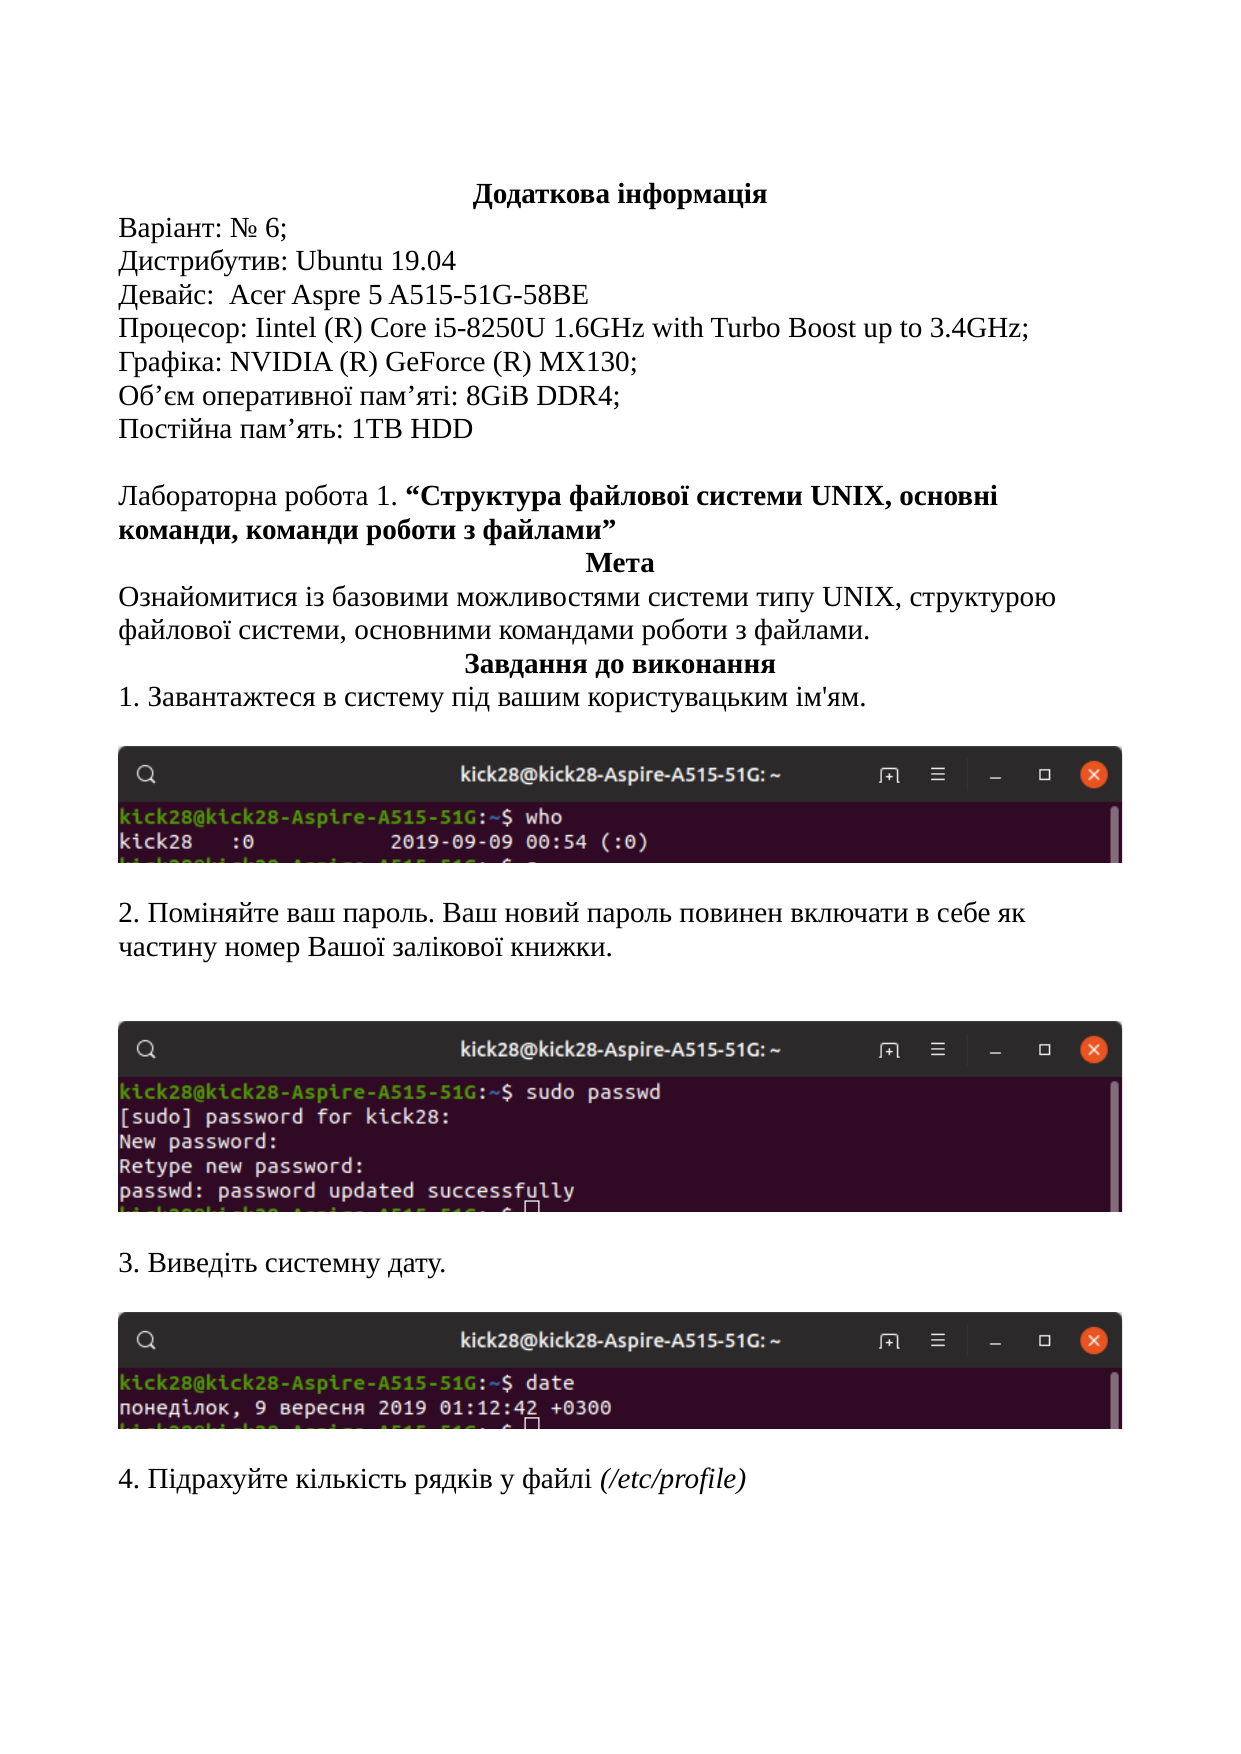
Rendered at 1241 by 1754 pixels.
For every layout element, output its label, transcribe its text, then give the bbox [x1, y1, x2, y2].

text Завдання до виконання [118, 646, 1122, 679]
text Процесор: Iintel (R) Core i5-8250U 1.6GHz with Turbo Boost up to 3.4GHz; [118, 311, 1122, 344]
picture [118, 746, 1123, 863]
text Девайс: Acer Aspre 5 A515-51G-58BE [118, 277, 1122, 311]
text Ознайомитися із базовими можливостями системи типу UNIX, структурою файлової системи, основними командами роботи з файлами. [118, 579, 1122, 646]
text Об’єм оперативної пам’яті: 8GiB DDR4; [118, 378, 1122, 411]
text Варіант: № 6; [118, 210, 1122, 243]
text Дистрибутив: Ubuntu 19.04 [118, 243, 1122, 277]
text 3. Виведіть системну дату. [118, 1245, 1122, 1279]
text Додаткова інформація [118, 176, 1122, 210]
text 4. Підрахуйте кількість рядків у файлі (/etc/profile) [118, 1462, 1122, 1495]
picture [118, 1312, 1123, 1429]
text Мета [118, 545, 1122, 579]
text Лабораторна робота 1. “Структура файлової системи UNIX, основні команди, команди роботи з файлами” [118, 478, 1122, 545]
text частину номер Вашої залікової книжки. [118, 929, 1122, 963]
picture [118, 1021, 1123, 1212]
text Постійна пам’ять: 1TB HDD [118, 411, 1122, 445]
text 2. Поміняйте ваш пароль. Ваш новий пароль повинен включати в себе як [118, 896, 1122, 929]
text 1. Завантажтеся в систему під вашим користувацьким ім'ям. [118, 679, 1122, 713]
text Графіка: NVIDIA (R) GeForce (R) MX130; [118, 344, 1122, 378]
